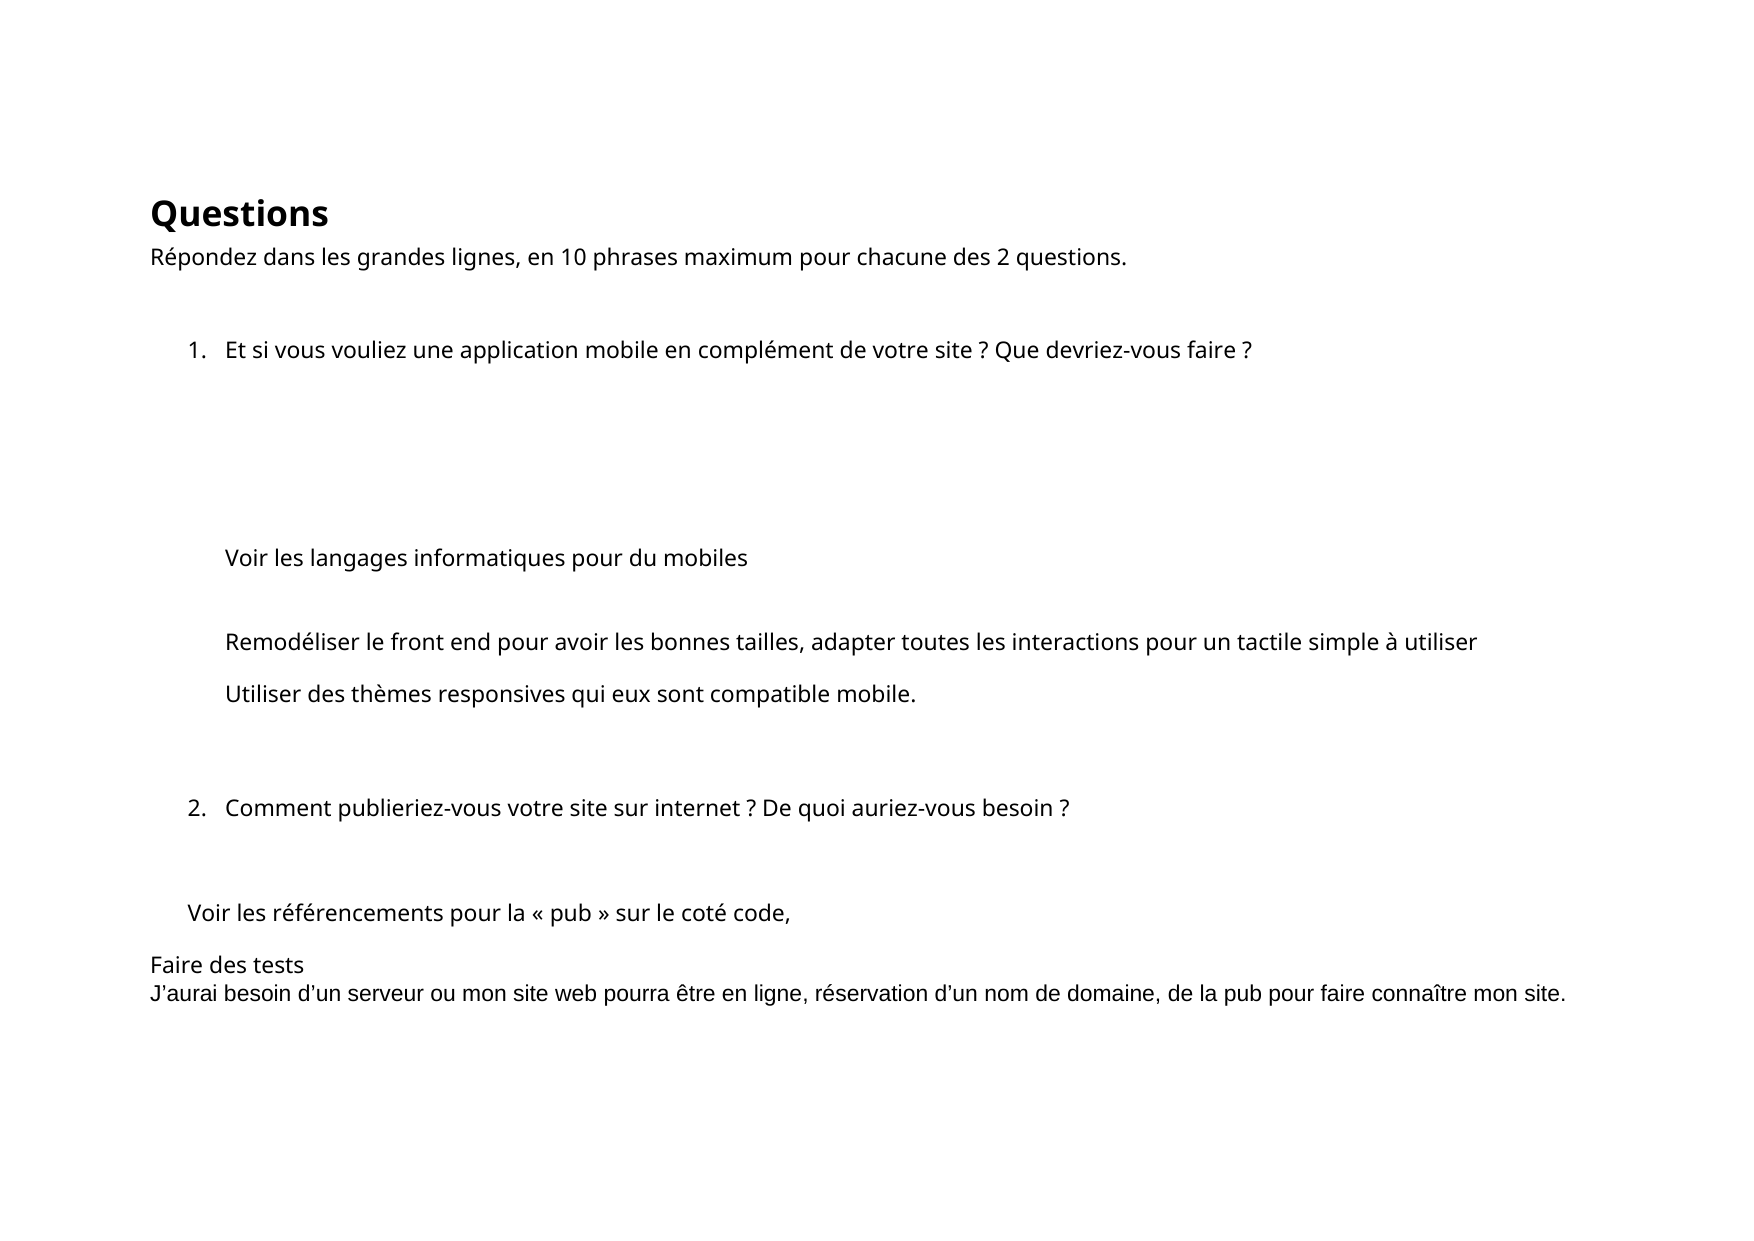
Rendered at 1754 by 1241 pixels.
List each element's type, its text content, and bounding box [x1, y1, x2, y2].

list Faire des tests [150, 949, 1604, 980]
text Questions Répondez dans les grandes lignes, en 10 phrases maximum pour chacune des 2 questions. [150, 150, 1604, 273]
text Voir les référencements pour la « pub » sur le coté code, [187, 897, 1604, 928]
text J’aurai besoin d’un serveur ou mon site web pourra être en ligne, réservation d’un nom de domaine, de la pub pour faire connaître mon site. [150, 980, 1604, 1006]
list Voir les langages informatiques pour du mobiles [187, 542, 1604, 605]
list Comment publieriez-vous votre site sur internet ? De quoi auriez-vous besoin ? [187, 792, 1604, 824]
list Utiliser des thèmes responsives qui eux sont compatible mobile. [187, 678, 1604, 772]
list Et si vous vouliez une application mobile en complément de votre site ? Que devriez-vous faire ? [187, 334, 1604, 365]
list Remodéliser le front end pour avoir les bonnes tailles, adapter toutes les interactions pour un tactile simple à utiliser [187, 626, 1604, 657]
